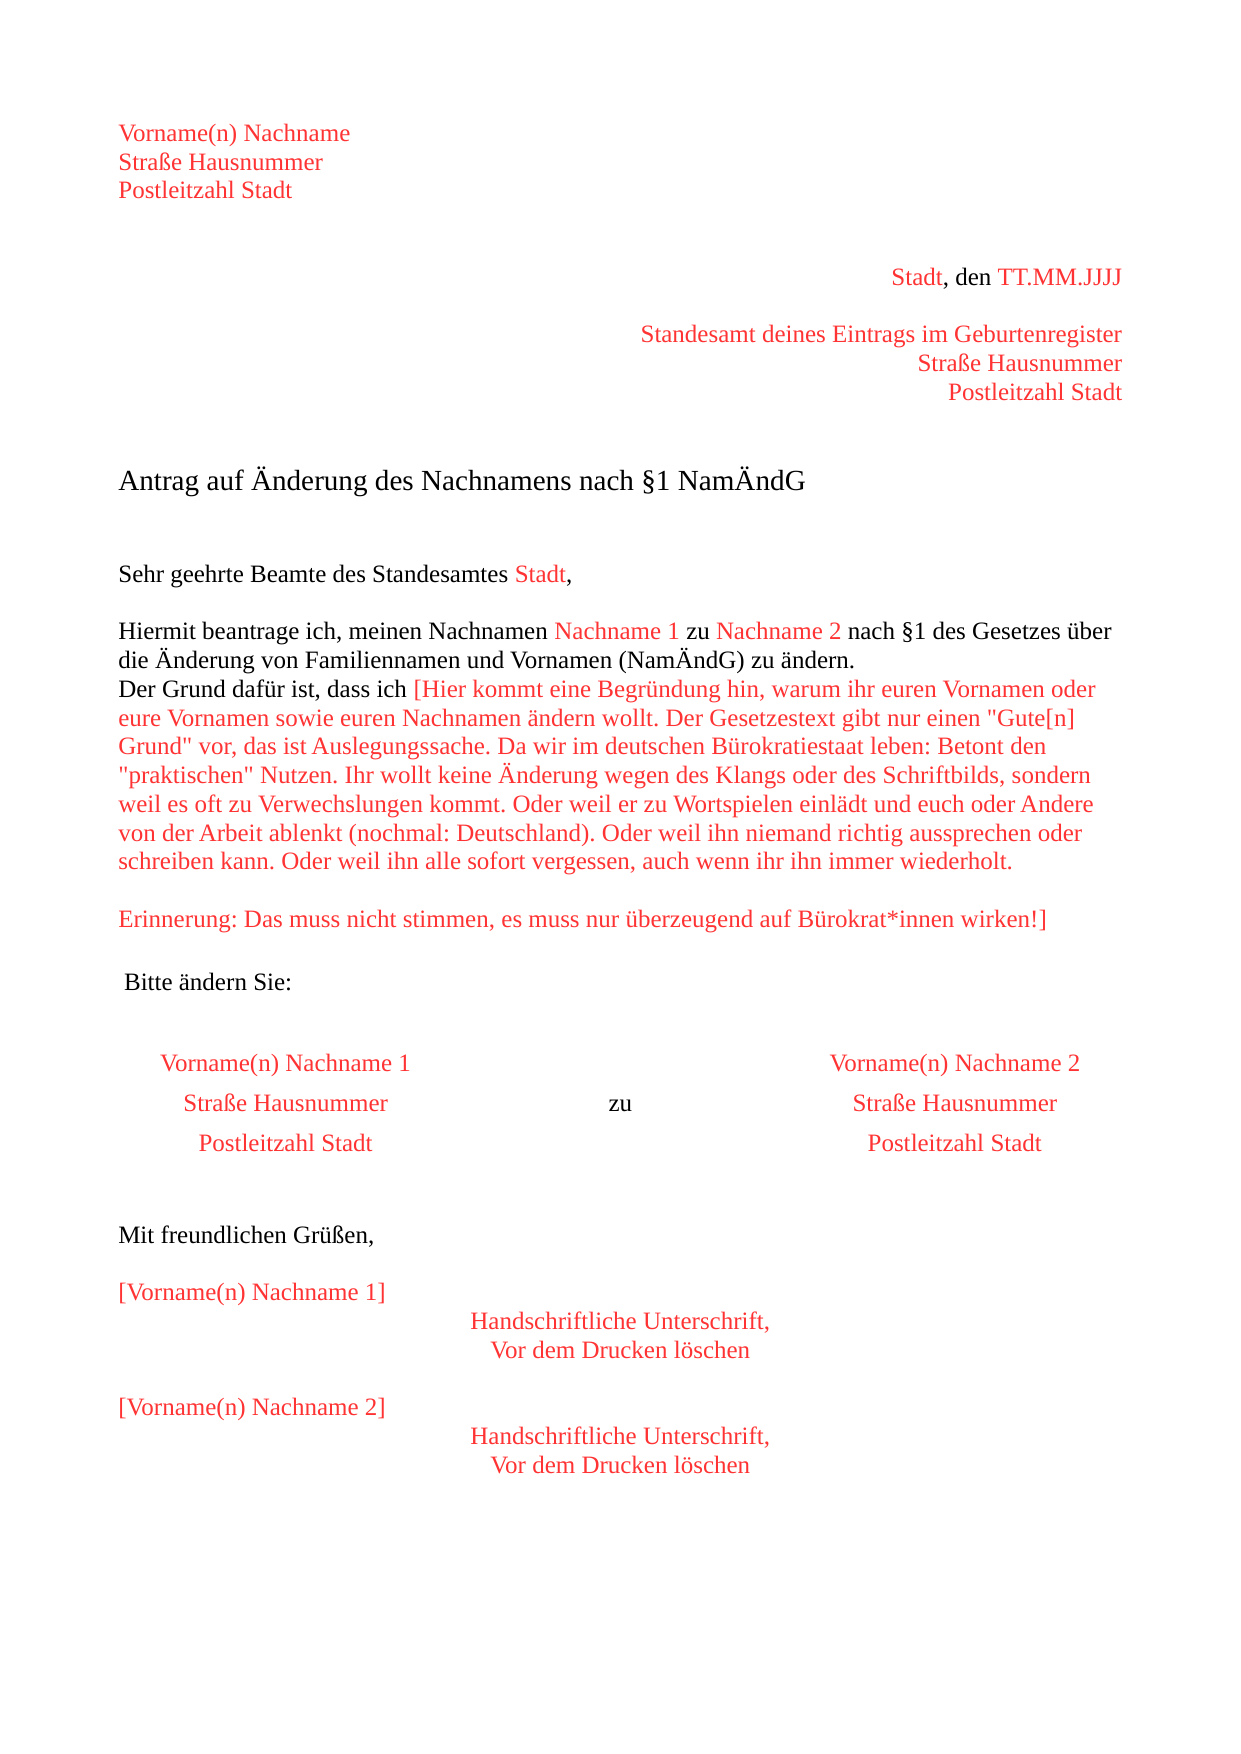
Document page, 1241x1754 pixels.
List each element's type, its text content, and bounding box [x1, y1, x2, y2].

text Standesamt deines Eintrags im Geburtenregister [118, 319, 1122, 348]
table_cell [453, 1042, 787, 1082]
text Antrag auf Änderung des Nachnamens nach §1 NamÄndG [118, 463, 1122, 497]
text Der Grund dafür ist, dass ich [Hier kommt eine Begründung hin, warum ihr euren Vornamen oder eure Vornamen sowie euren Nachnamen ändern wollt. Der Gesetzestext gibt nur einen "Gute[n] Grund" vor, das ist Auslegungssache. Da wir im deutschen Bürokratiestaat leben: Betont den "praktischen" Nutzen. Ihr wollt keine Änderung wegen des Klangs oder des Schriftbilds, sondern weil es oft zu Verwechslungen kommt. Oder weil er zu Wortspielen einlädt und euch oder Andere von der Arbeit ablenkt (nochmal: Deutschland). Oder weil ihn niemand richtig aussprechen oder schreiben kann. Oder weil ihn alle sofort vergessen, auch wenn ihr ihn immer wiederholt. [118, 674, 1122, 875]
table_cell Vorname(n) Nachname 2 [787, 1042, 1122, 1082]
text Stadt, den TT.MM.JJJJ [118, 262, 1122, 291]
table_cell [453, 1002, 787, 1042]
text Hiermit beantrage ich, meinen Nachnamen Nachname 1 zu Nachname 2 nach §1 des Gesetzes über die Änderung von Familiennamen und Vornamen (NamÄndG) zu ändern. [118, 616, 1122, 674]
table_cell Straße Hausnummer [118, 1082, 453, 1122]
text [Vorname(n) Nachname 1] [118, 1277, 1122, 1306]
text Handschriftliche Unterschrift, [118, 1421, 1122, 1450]
text Postleitzahl Stadt [118, 176, 1122, 204]
text Handschriftliche Unterschrift, [118, 1306, 1122, 1335]
text Mit freundlichen Grüßen, [118, 1220, 1122, 1249]
table_cell [453, 1122, 787, 1162]
table_header [453, 961, 787, 1002]
text Sehr geehrte Beamte des Standesamtes Stadt, [118, 559, 1122, 588]
text [Vorname(n) Nachname 2] [118, 1392, 1122, 1421]
text Erinnerung: Das muss nicht stimmen, es muss nur überzeugend auf Bürokrat*innen wirken!] [118, 904, 1122, 933]
table_cell [118, 1002, 453, 1042]
table_cell Vorname(n) Nachname 1 [118, 1042, 453, 1082]
text Vor dem Drucken löschen [118, 1450, 1122, 1479]
table_cell [787, 1002, 1122, 1042]
table_header Bitte ändern Sie: [118, 961, 453, 1002]
text Postleitzahl Stadt [118, 377, 1122, 406]
table_cell Postleitzahl Stadt [787, 1122, 1122, 1162]
table_cell zu [453, 1082, 787, 1122]
text Straße Hausnummer [118, 147, 1122, 176]
table_cell Straße Hausnummer [787, 1082, 1122, 1122]
text Vor dem Drucken löschen [118, 1335, 1122, 1364]
text Vorname(n) Nachname [118, 118, 1122, 147]
table_header [787, 961, 1122, 1002]
table_cell Postleitzahl Stadt [118, 1122, 453, 1162]
text Straße Hausnummer [118, 348, 1122, 377]
